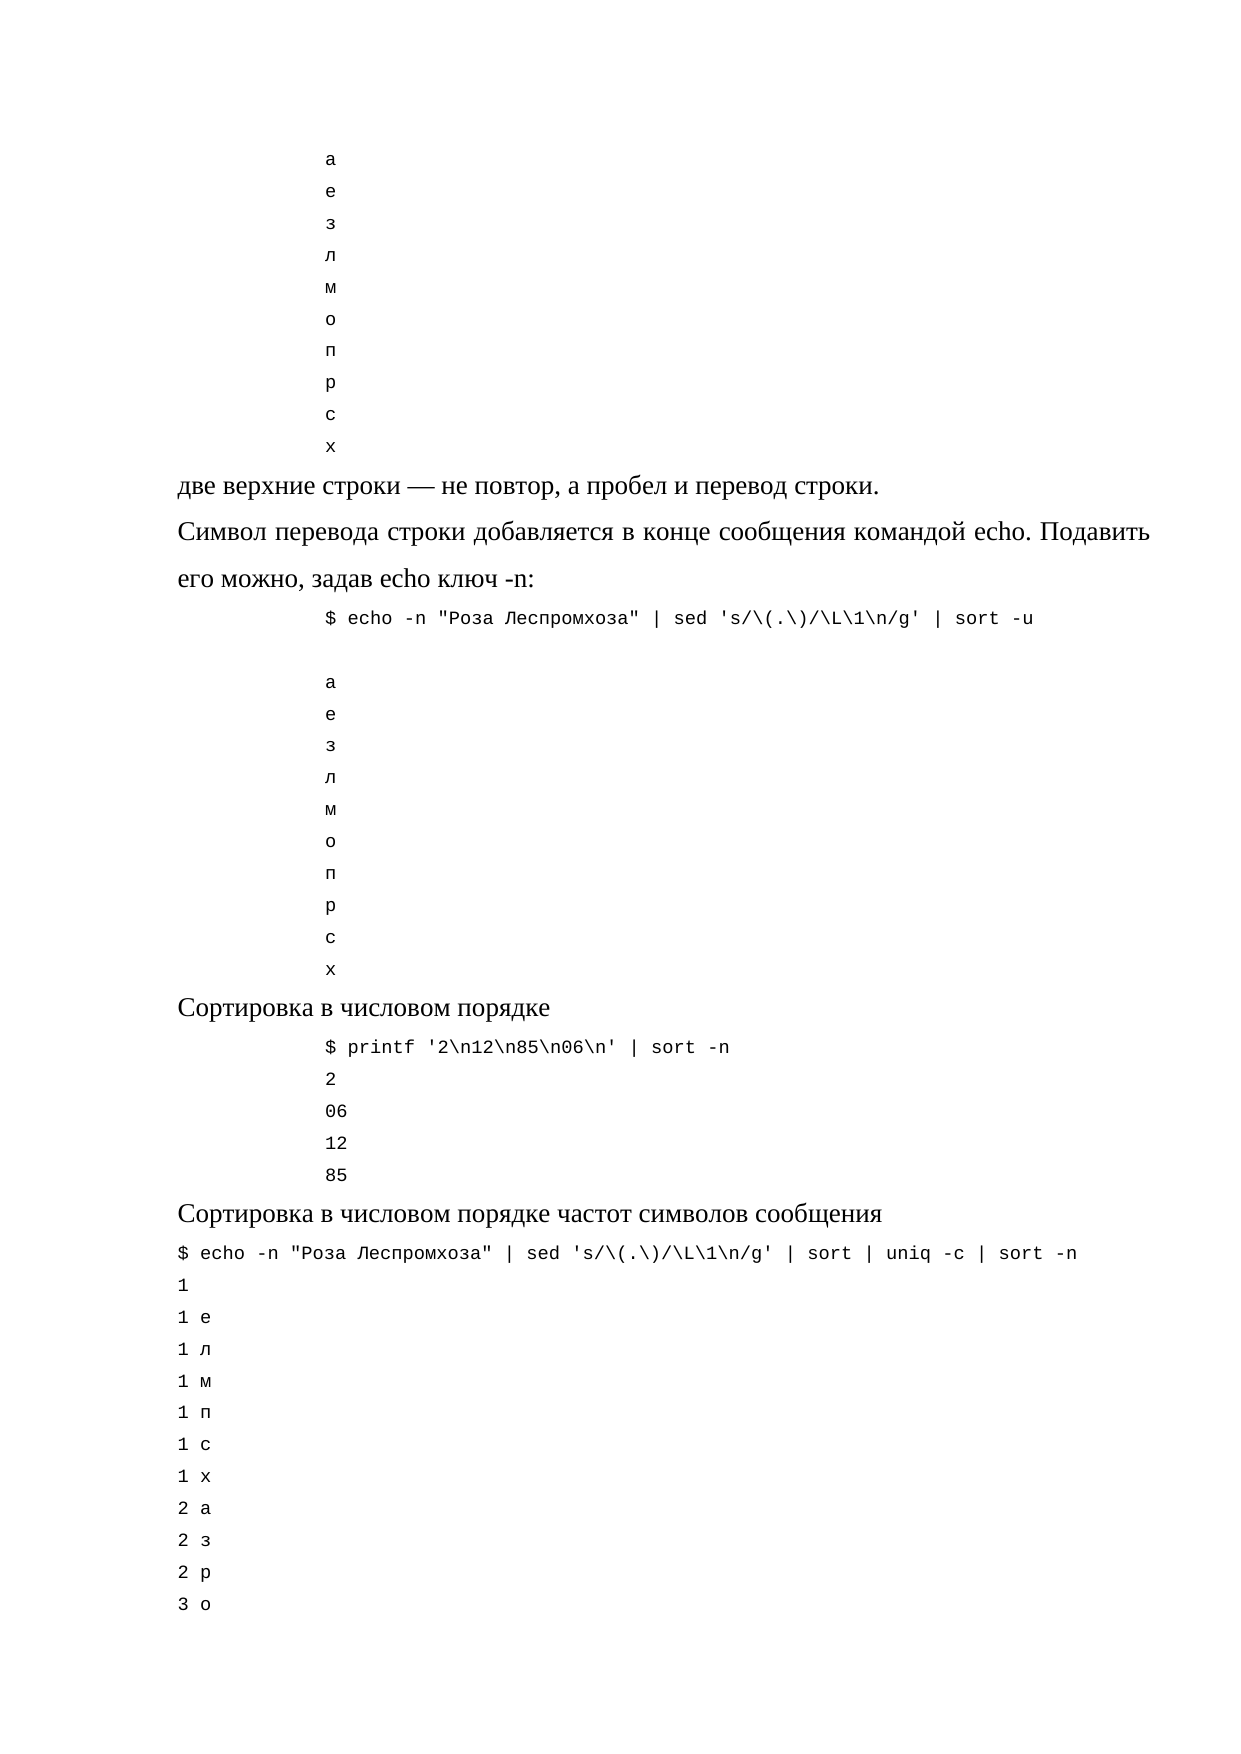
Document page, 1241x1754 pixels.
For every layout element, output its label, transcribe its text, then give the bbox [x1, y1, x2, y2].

text две верхние строки — не повтор, а пробел и перевод строки. [177, 469, 1152, 500]
text п [325, 341, 1152, 362]
text х [325, 959, 1152, 981]
text а [325, 150, 1152, 171]
text с [325, 405, 1152, 426]
text 12 [325, 1133, 1152, 1155]
text $ printf '2\n12\n85\n06\n' | sort -n [325, 1038, 1152, 1059]
text а [325, 672, 1152, 694]
text р [325, 896, 1152, 917]
text е [325, 182, 1152, 203]
text п [325, 864, 1152, 885]
text 06 [325, 1102, 1152, 1123]
text 1 [177, 1276, 1152, 1297]
text 1 л [177, 1339, 1152, 1361]
text 85 [325, 1165, 1152, 1187]
text 2 з [177, 1531, 1152, 1552]
text е [325, 704, 1152, 726]
text Сортировка в числовом порядке частот символов сообщения [177, 1197, 1152, 1228]
text м [325, 277, 1152, 299]
text Символ перевода строки добавляется в конце сообщения командой echo. Подавить его можно, задав echo ключ -n: [177, 515, 1152, 593]
text $ echo -n "Роза Леспромхоза" | sed 's/\(.\)/\L\1\n/g' | sort -u [325, 609, 1152, 630]
text 3 о [177, 1594, 1152, 1616]
text л [325, 768, 1152, 789]
text р [325, 373, 1152, 394]
text о [325, 309, 1152, 331]
text 1 с [177, 1435, 1152, 1456]
text 2 р [177, 1563, 1152, 1584]
text 1 м [177, 1371, 1152, 1393]
text 1 п [177, 1403, 1152, 1424]
text с [325, 927, 1152, 949]
text Сортировка в числовом порядке [177, 991, 1152, 1022]
text з [325, 736, 1152, 757]
text з [325, 214, 1152, 235]
text 1 х [177, 1467, 1152, 1488]
text 2 а [177, 1499, 1152, 1520]
text 1 е [177, 1308, 1152, 1329]
text м [325, 800, 1152, 821]
text $ echo -n "Роза Леспромхоза" | sed 's/\(.\)/\L\1\n/g' | sort | uniq -c | sort -n [177, 1244, 1152, 1265]
text л [325, 246, 1152, 267]
text о [325, 832, 1152, 853]
text 2 [325, 1070, 1152, 1091]
text х [325, 437, 1152, 458]
